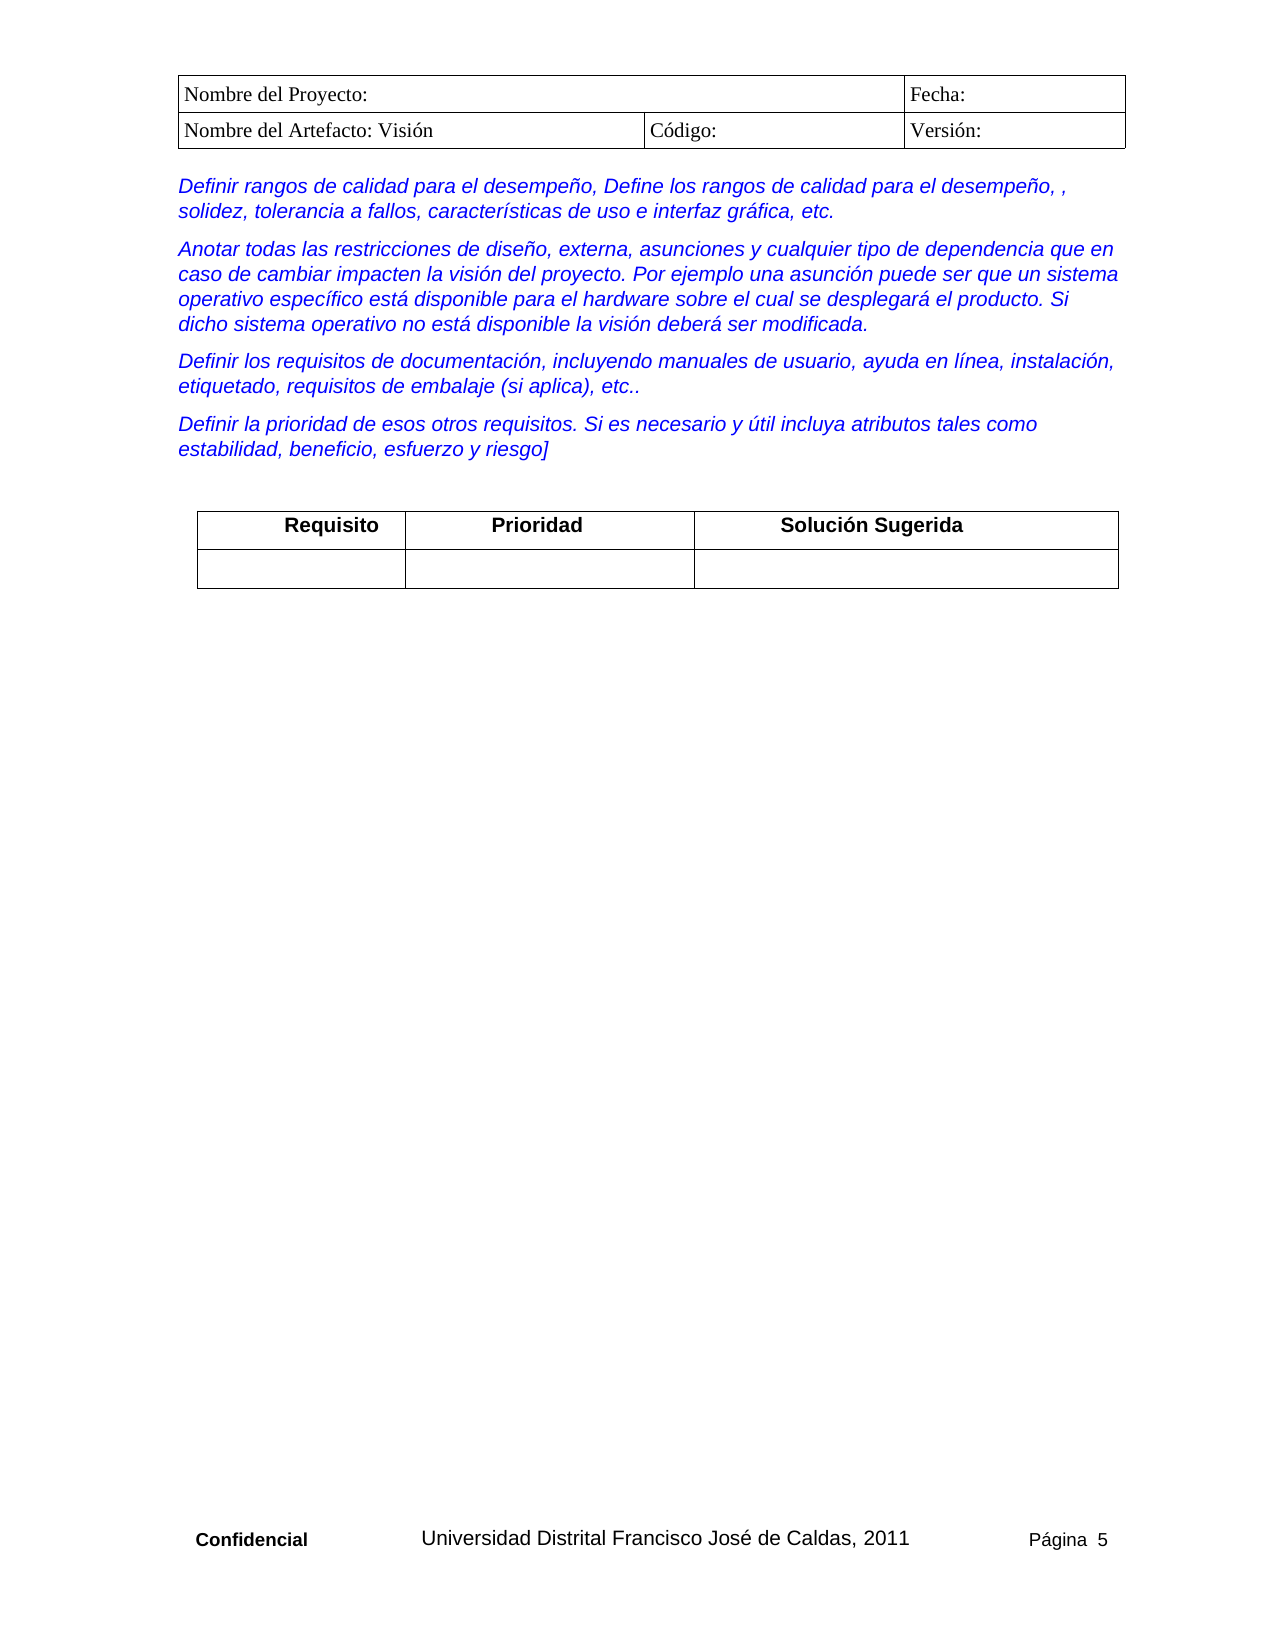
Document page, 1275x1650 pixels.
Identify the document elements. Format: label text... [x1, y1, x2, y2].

text Definir rangos de calidad para el desempeño, Define los rangos de calidad para el desempeño, , solidez, tolerancia a fallos, características de uso e interfaz gráfica, etc. [178, 173, 1125, 223]
table_cell [406, 550, 694, 588]
table_header Prioridad [406, 512, 694, 549]
table_header Requisito [198, 512, 405, 549]
table_cell [198, 550, 405, 588]
text Definir los requisitos de documentación, incluyendo manuales de usuario, ayuda en línea, instalación, etiquetado, requisitos de embalaje (si aplica), etc.. [178, 348, 1125, 398]
text Anotar todas las restricciones de diseño, externa, asunciones y cualquier tipo de dependencia que en caso de cambiar impacten la visión del proyecto. Por ejemplo una asunción puede ser que un sistema operativo específico está disponible para el hardware sobre el cual se desplegará el producto. Si dicho sistema operativo no está disponible la visión deberá ser modificada. [178, 236, 1125, 336]
text Definir la prioridad de esos otros requisitos. Si es necesario y útil incluya atributos tales como estabilidad, beneficio, esfuerzo y riesgo] [178, 411, 1125, 461]
table_cell [695, 550, 1118, 588]
table_header Solución Sugerida [695, 512, 1118, 549]
